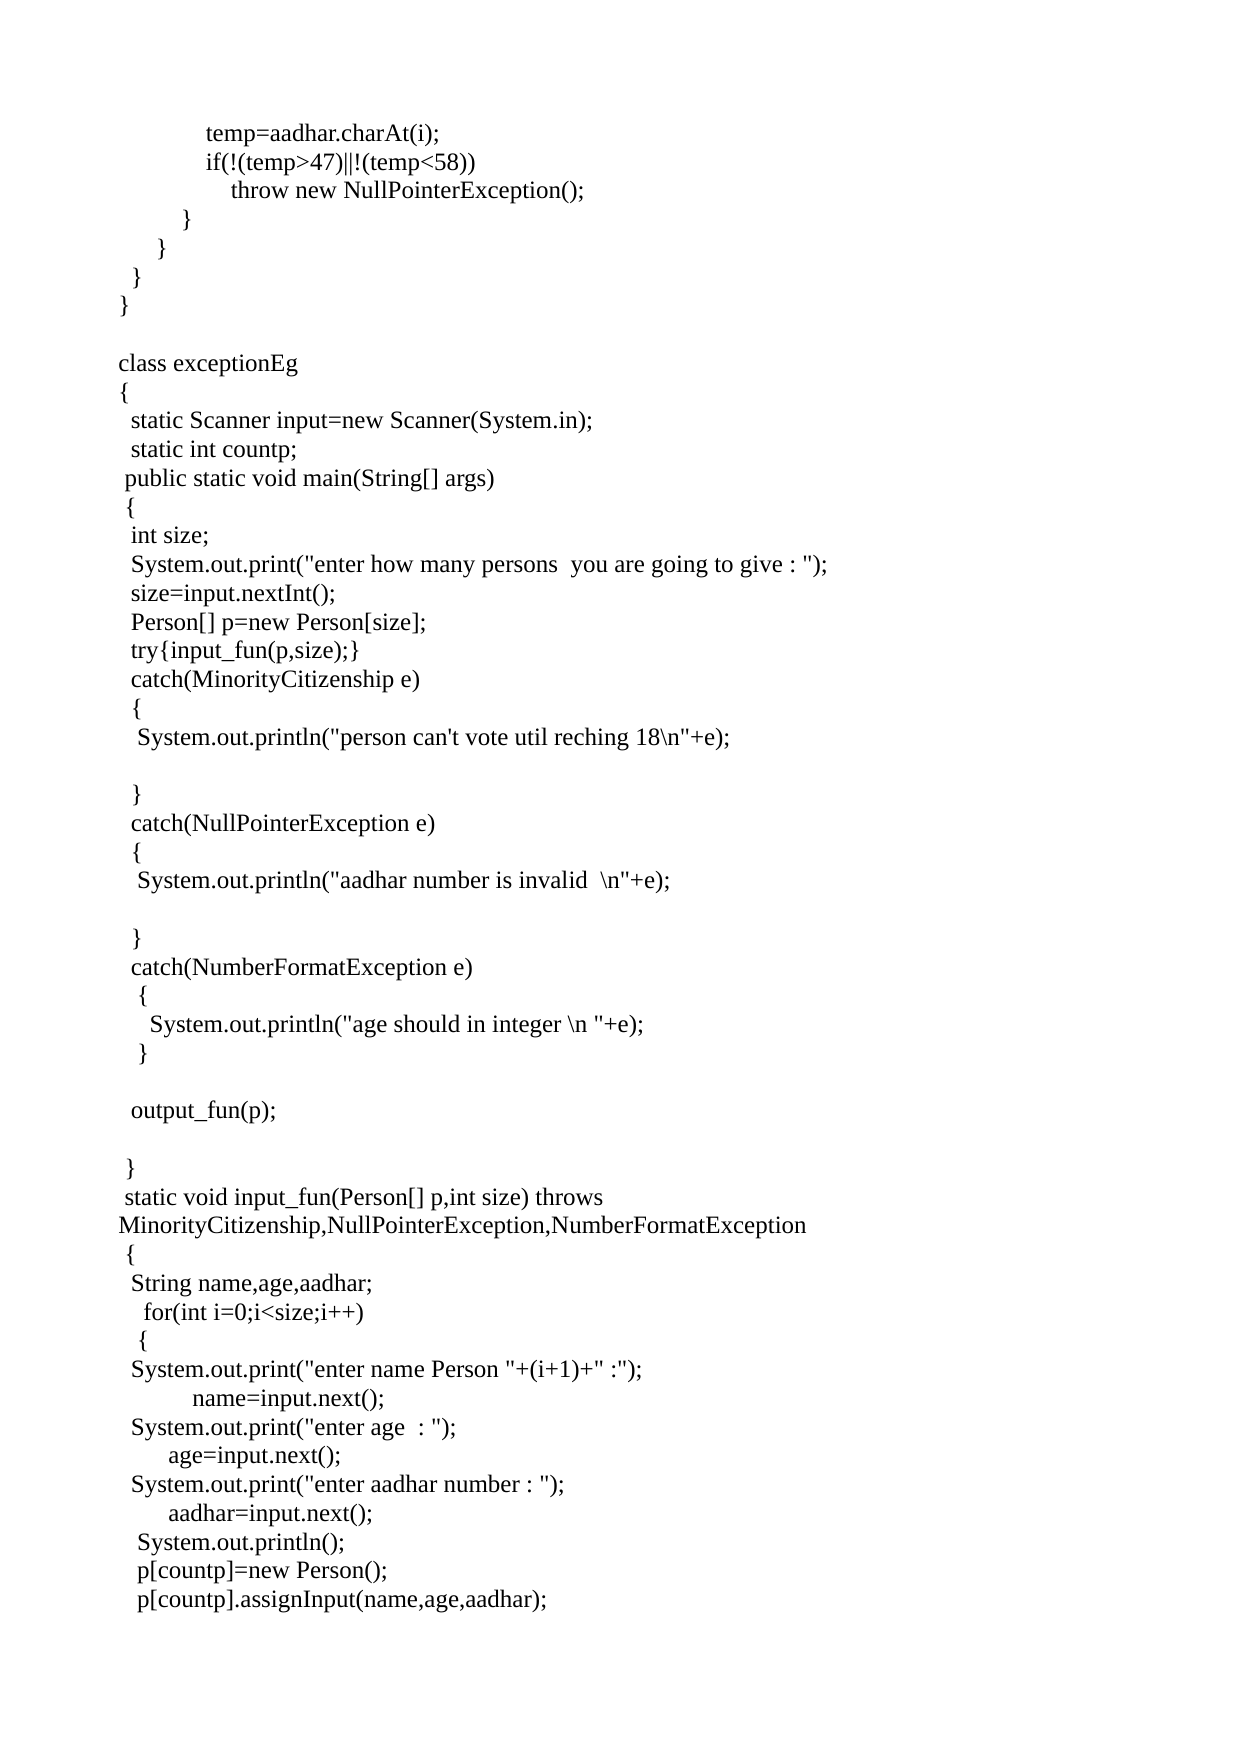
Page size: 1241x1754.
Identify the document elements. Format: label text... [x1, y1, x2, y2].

text static Scanner input=new Scanner(System.in); [118, 406, 1122, 434]
text } [118, 204, 1122, 233]
text System.out.print("enter aadhar number : "); [118, 1469, 1122, 1498]
text catch(NullPointerException e) [118, 808, 1122, 837]
text aadhar=input.next(); [118, 1498, 1122, 1527]
text catch(MinorityCitizenship e) [118, 664, 1122, 693]
text age=input.next(); [118, 1441, 1122, 1469]
text String name,age,aadhar; [118, 1268, 1122, 1297]
text } [118, 779, 1122, 808]
text name=input.next(); [118, 1383, 1122, 1412]
text for(int i=0;i<size;i++) [118, 1297, 1122, 1326]
text p[countp].assignInput(name,age,aadhar); [118, 1584, 1122, 1613]
text { [118, 837, 1122, 866]
text Person[] p=new Person[size]; [118, 607, 1122, 636]
text static void input_fun(Person[] p,int size) throws MinorityCitizenship,NullPointerException,NumberFormatException [118, 1182, 1122, 1239]
text System.out.print("enter how many persons you are going to give : "); [118, 549, 1122, 578]
text } [118, 923, 1122, 952]
text System.out.println("age should in integer \n "+e); [118, 1009, 1122, 1038]
text } [118, 291, 1122, 319]
text size=input.nextInt(); [118, 578, 1122, 607]
text if(!(temp>47)||!(temp<58)) [118, 147, 1122, 176]
text class exceptionEg [118, 348, 1122, 377]
text catch(NumberFormatException e) [118, 952, 1122, 981]
text { [118, 492, 1122, 521]
text { [118, 693, 1122, 722]
text temp=aadhar.charAt(i); [118, 118, 1122, 147]
text System.out.println("aadhar number is invalid \n"+e); [118, 866, 1122, 894]
text { [118, 1326, 1122, 1354]
text { [118, 981, 1122, 1009]
text } [118, 262, 1122, 291]
text System.out.print("enter name Person "+(i+1)+" :"); [118, 1354, 1122, 1383]
text } [118, 1153, 1122, 1182]
text int size; [118, 521, 1122, 549]
text { [118, 377, 1122, 406]
text } [118, 233, 1122, 262]
text { [118, 1239, 1122, 1268]
text System.out.print("enter age : "); [118, 1412, 1122, 1441]
text System.out.println(); [118, 1527, 1122, 1556]
text try{input_fun(p,size);} [118, 636, 1122, 664]
text System.out.println("person can't vote util reching 18\n"+e); [118, 722, 1122, 751]
text throw new NullPointerException(); [118, 176, 1122, 204]
text public static void main(String[] args) [118, 463, 1122, 492]
text output_fun(p); [118, 1096, 1122, 1124]
text } [118, 1038, 1122, 1067]
text p[countp]=new Person(); [118, 1556, 1122, 1584]
text static int countp; [118, 434, 1122, 463]
